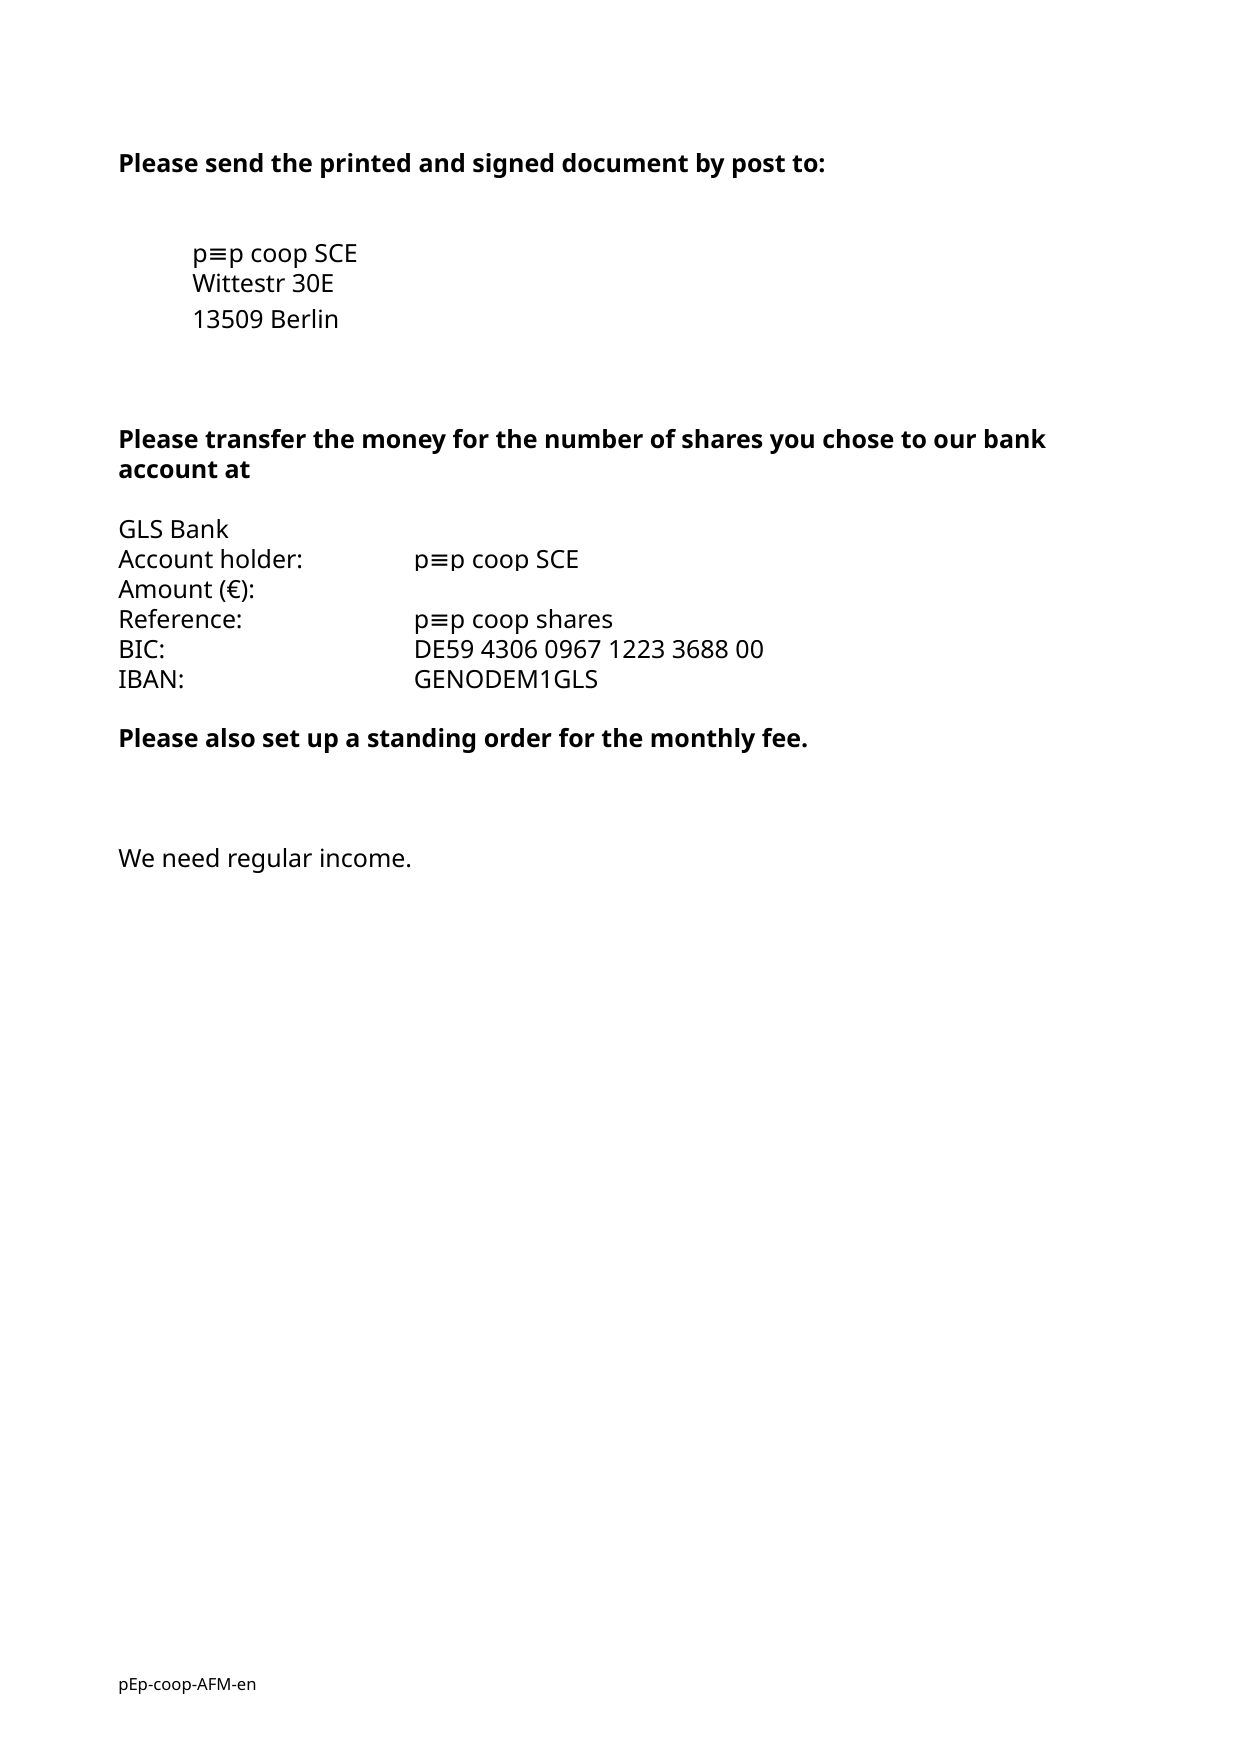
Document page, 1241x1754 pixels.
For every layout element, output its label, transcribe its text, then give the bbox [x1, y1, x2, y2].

text We need regular income. [118, 843, 1122, 873]
text 13509 Berlin [118, 304, 1122, 334]
text GLS Bank [118, 514, 1122, 544]
text Reference: p≡p coop shares [118, 604, 620, 634]
text Please also set up a standing order for the monthly fee. [118, 723, 1122, 753]
text [893, 604, 1122, 634]
text IBAN: GENODEM1GLS [118, 664, 1122, 694]
text Please send the printed and signed document by post to: [118, 148, 1122, 178]
text [629, 574, 1122, 604]
text Wittestr 30E [118, 268, 1122, 298]
text BIC: DE59 4306 0967 1223 3688 00 [118, 634, 1122, 664]
text Please transfer the money for the number of shares you chose to our bank account at [118, 424, 1122, 484]
text Account holder: p≡p coop SCE [118, 544, 1122, 574]
text p≡p coop SCE [118, 238, 1122, 268]
text Amount (€): [118, 574, 620, 604]
